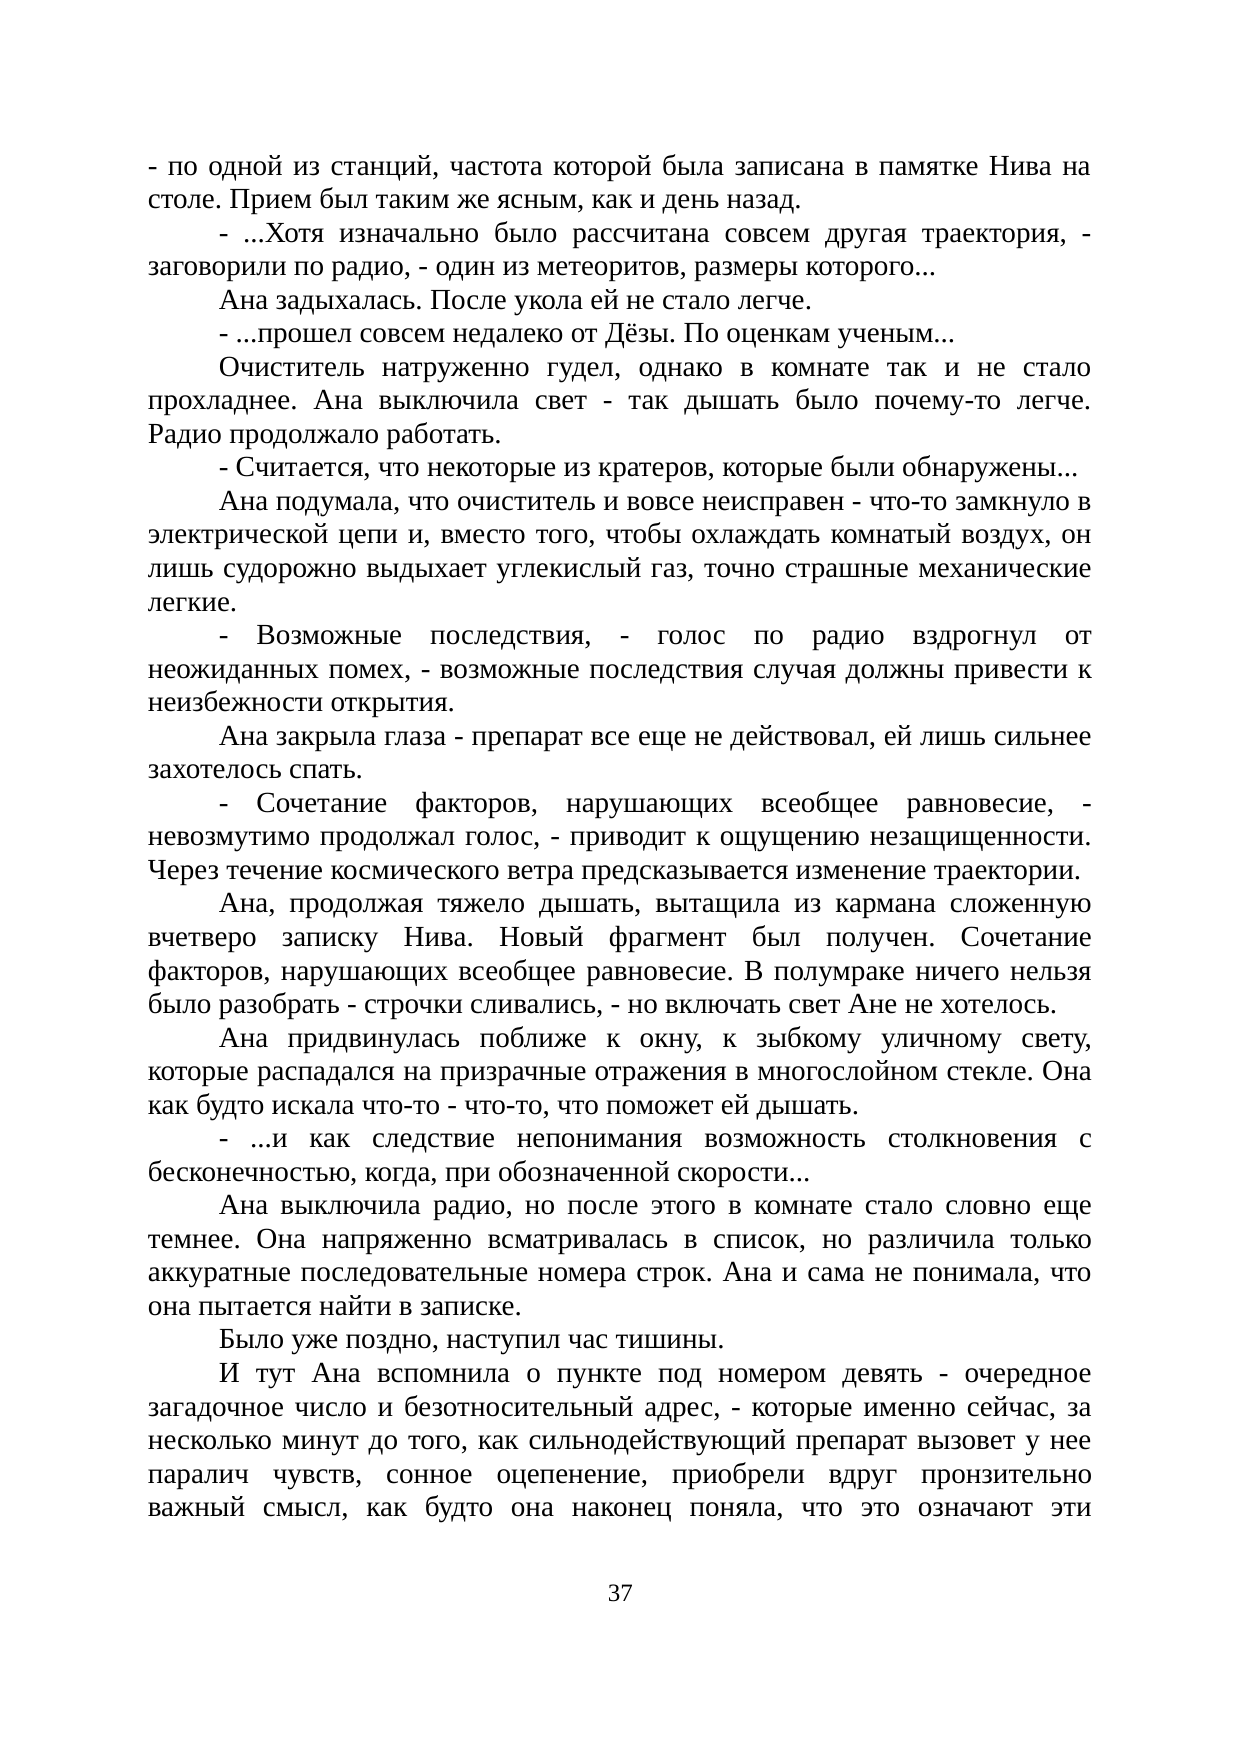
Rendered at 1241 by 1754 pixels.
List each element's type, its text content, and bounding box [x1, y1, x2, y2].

text Ана, продолжая тяжело дышать, вытащила из кармана сложенную вчетверо записку Нива. Новый фрагмент был получен. Сочетание факторов, нарушающих всеобщее равновесие. В полумраке ничего нельзя было разобрать - строчки сливались, - но включать свет Ане не хотелось. [148, 886, 1093, 1020]
text - ...прошел совсем недалеко от Дёзы. По оценкам ученым... [148, 315, 1093, 349]
text Было уже поздно, наступил час тишины. [148, 1322, 1093, 1355]
text - ...Хотя изначально было рассчитана совсем другая траектория, - заговорили по радио, - один из метеоритов, размеры которого... [148, 215, 1093, 282]
text Ана закрыла глаза - препарат все еще не действовал, ей лишь сильнее захотелось спать. [148, 718, 1093, 785]
text - Считается, что некоторые из кратеров, которые были обнаружены... [148, 449, 1093, 483]
text - ...и как следствие непонимания возможность столкновения с бесконечностью, когда, при обозначенной скорости... [148, 1120, 1093, 1187]
text - Возможные последствия, - голос по радио вздрогнул от неожиданных помех, - возможные последствия случая должны привести к неизбежности открытия. [148, 617, 1093, 718]
text Ана подумала, что очиститель и вовсе неисправен - что-то замкнуло в электрической цепи и, вместо того, чтобы охлаждать комнатый воздух, он лишь судорожно выдыхает углекислый газ, точно страшные механические легкие. [148, 483, 1093, 617]
text Ана придвинулась поближе к окну, к зыбкому уличному свету, которые распадался на призрачные отражения в многослойном стекле. Она как будто искала что-то - что-то, что поможет ей дышать. [148, 1020, 1093, 1120]
text И тут Ана вспомнила о пункте под номером девять - очередное загадочное число и безотносительный адрес, - которые именно сейчас, за несколько минут до того, как сильнодействующий препарат вызовет у нее паралич чувств, сонное оцепенение, приобрели вдруг пронзительно важный смысл, как будто она наконец поняла, что это означают эти [148, 1355, 1093, 1523]
text Ана задыхалась. После укола ей не стало легче. [148, 282, 1093, 315]
text Очиститель натруженно гудел, однако в комнате так и не стало прохладнее. Ана выключила свет - так дышать было почему-то легче. Радио продолжало работать. [148, 349, 1093, 449]
text - по одной из станций, частота которой была записана в памятке Нива на столе. Прием был таким же ясным, как и день назад. [148, 148, 1093, 215]
text - Сочетание факторов, нарушающих всеобщее равновесие, - невозмутимо продолжал голос, - приводит к ощущению незащищенности. Через течение космического ветра предсказывается изменение траектории. [148, 785, 1093, 886]
text Ана выключила радио, но после этого в комнате стало словно еще темнее. Она напряженно всматривалась в список, но различила только аккуратные последовательные номера строк. Ана и сама не понимала, что она пытается найти в записке. [148, 1187, 1093, 1322]
